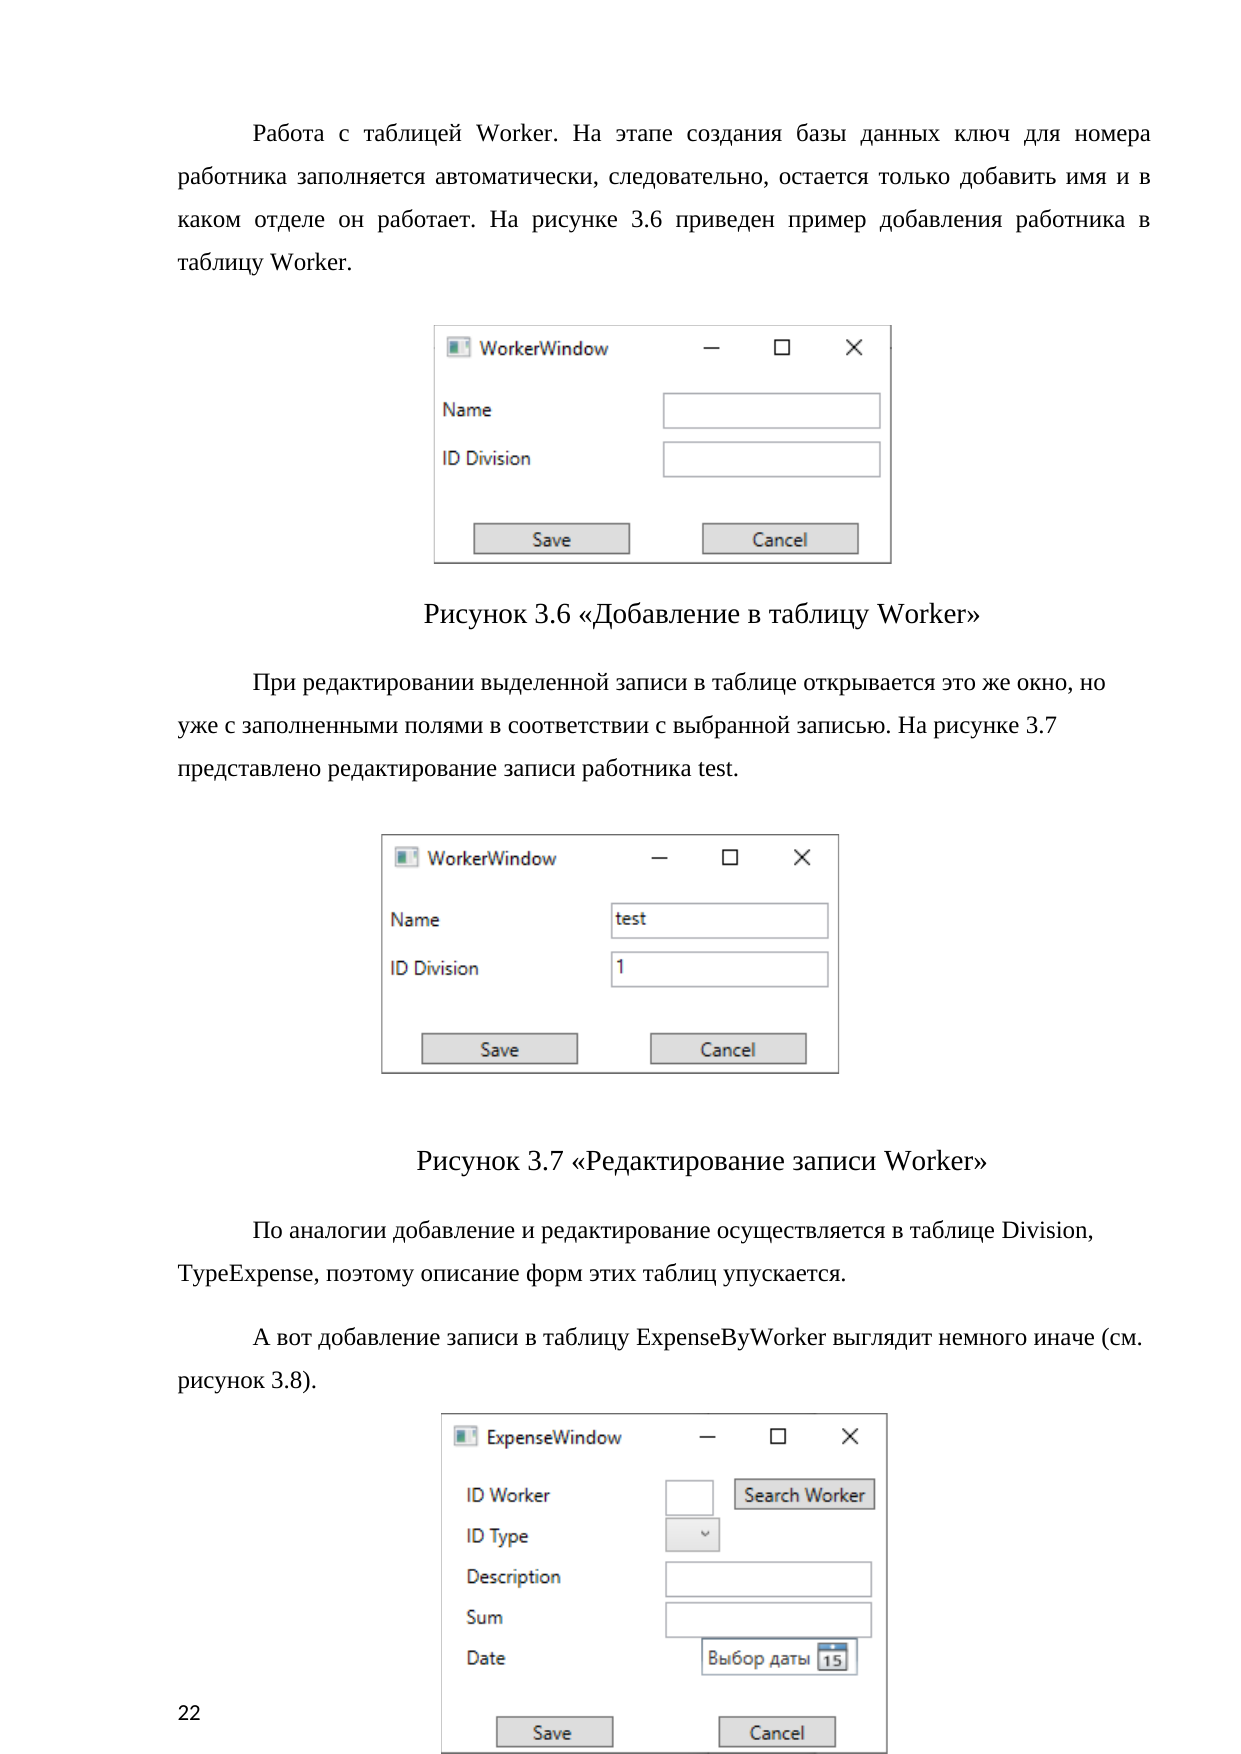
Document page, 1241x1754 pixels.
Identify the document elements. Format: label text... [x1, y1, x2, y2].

text Рисунок 3.7 «Редактирование записи Worker» [177, 1143, 1152, 1177]
text Рисунок 3.6 «Добавление в таблицу Worker» [177, 596, 1152, 629]
text По аналогии добавление и редактирование осуществляется в таблице Division, TypeExpense, поэтому описание форм этих таблиц упускается. [177, 1215, 1152, 1287]
text А вот добавление записи в таблицу ExpenseByWorker выглядит немного иначе (см. рисунок 3.8). [177, 1322, 1152, 1394]
picture [381, 834, 840, 1074]
text Работа с таблицей Worker. На этапе создания базы данных ключ для номера работника заполняется автоматически, следовательно, остается только добавить имя и в каком отделе он работает. На рисунке 3.6 приведен пример добавления работника в таблицу Worker. [177, 118, 1152, 276]
text При редактировании выделенной записи в таблице открывается это же окно, но уже с заполненными полями в соответствии с выбранной записью. На рисунке 3.7 представлено редактирование записи работника test. [177, 667, 1152, 824]
picture [441, 1413, 888, 1754]
picture [433, 325, 892, 564]
